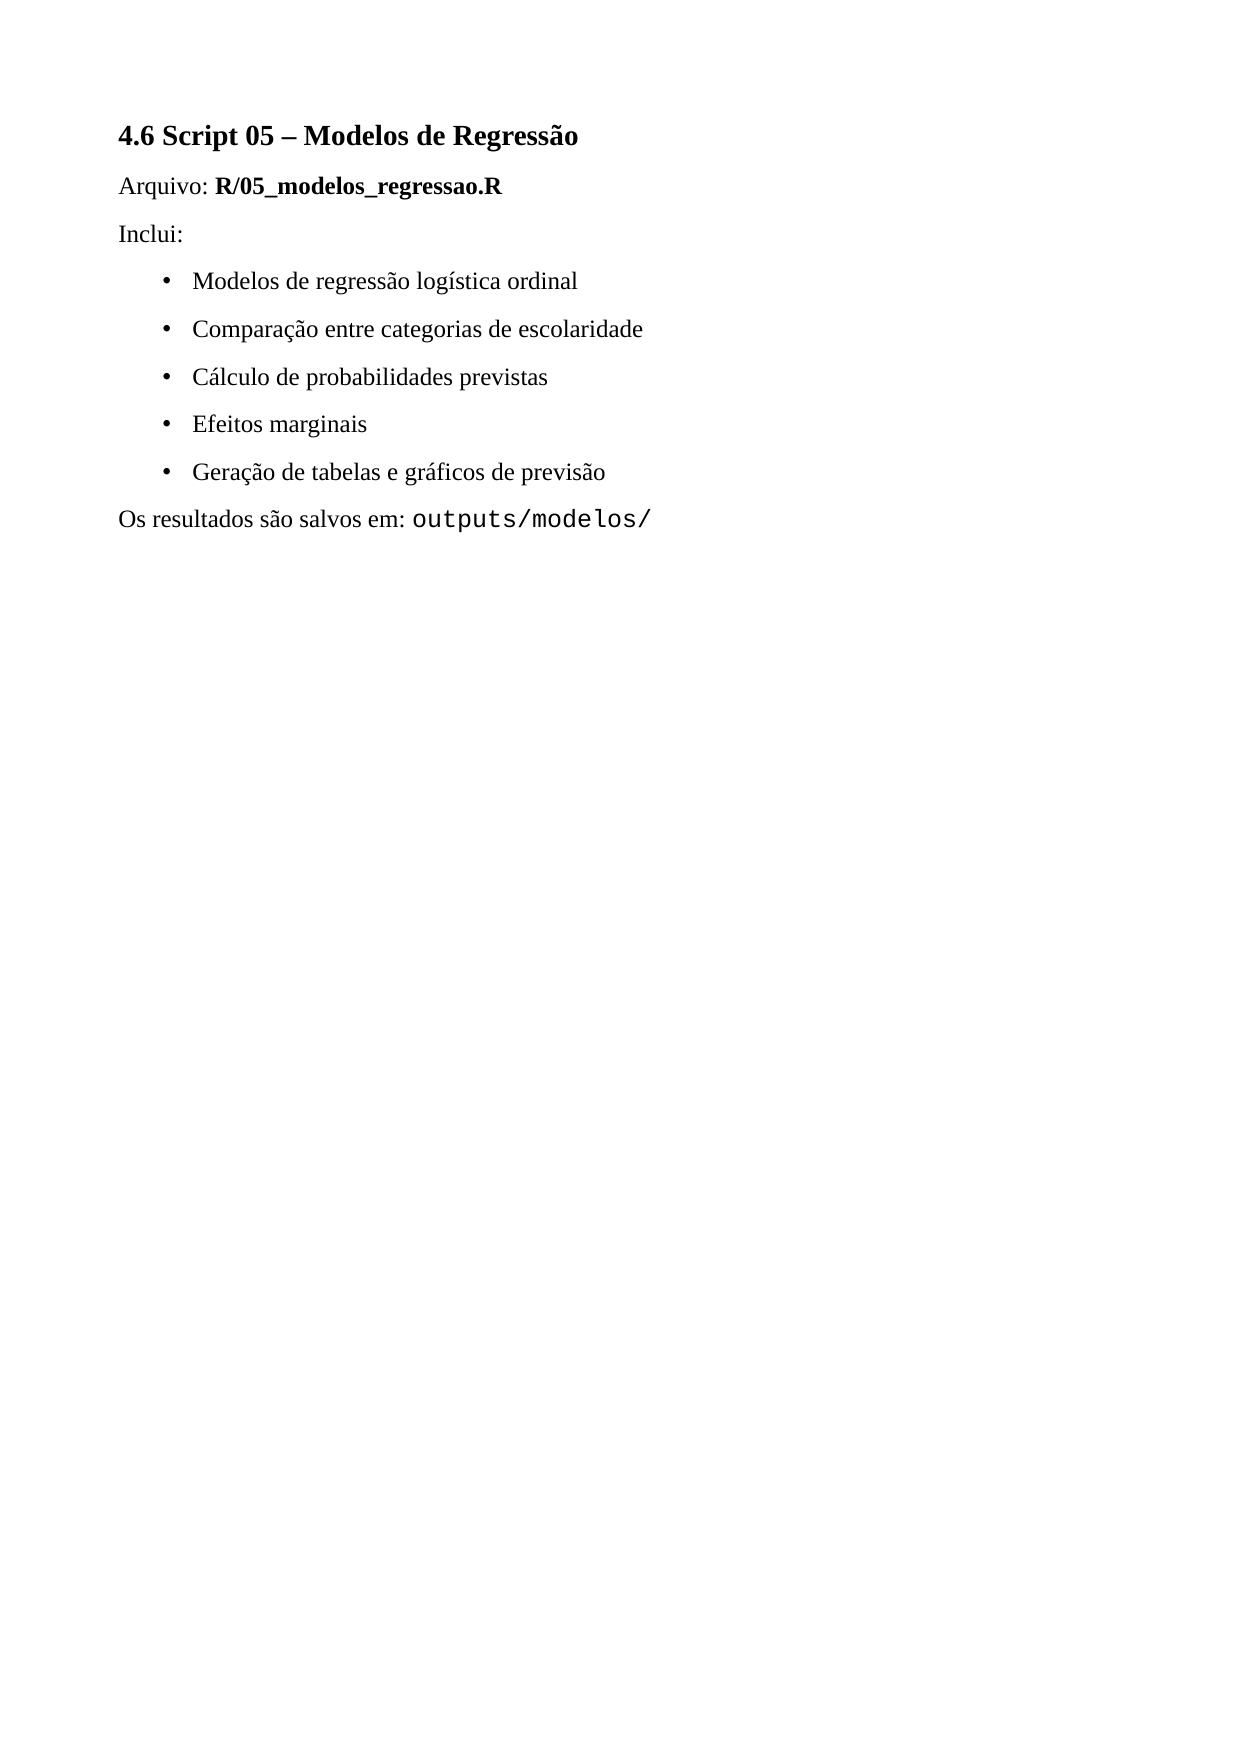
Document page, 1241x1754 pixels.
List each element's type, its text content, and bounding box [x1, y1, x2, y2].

list Modelos de regressão logística ordinal [162, 266, 1122, 295]
text Arquivo: R/05_modelos_regressao.R [118, 171, 1122, 200]
subtitle 4.6 Script 05 – Modelos de Regressão [118, 118, 1122, 152]
list Comparação entre categorias de escolaridade [162, 314, 1122, 343]
list Efeitos marginais [162, 409, 1122, 438]
list Cálculo de probabilidades previstas [162, 362, 1122, 390]
list Geração de tabelas e gráficos de previsão [162, 457, 1122, 486]
text Os resultados são salvos em: outputs/modelos/ [118, 504, 1122, 535]
text Inclui: [118, 219, 1122, 248]
